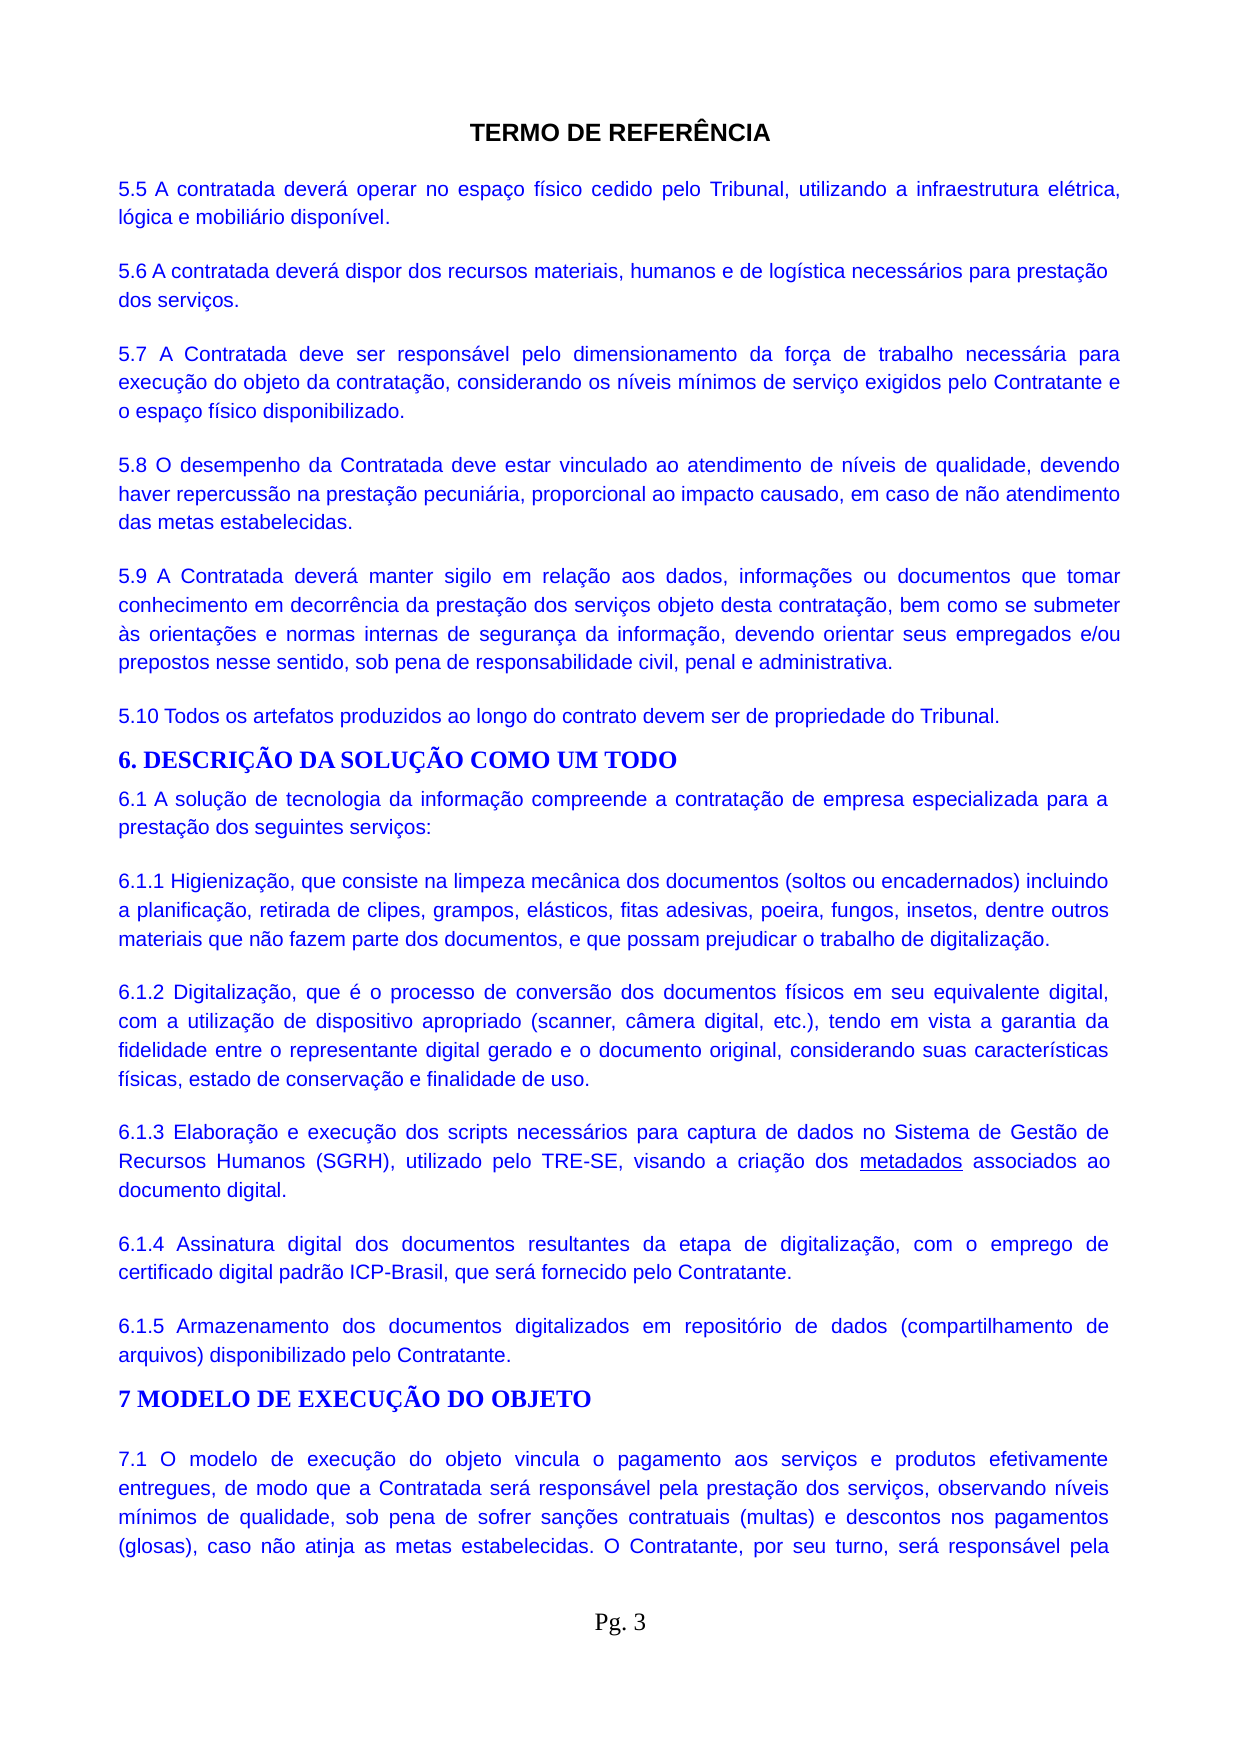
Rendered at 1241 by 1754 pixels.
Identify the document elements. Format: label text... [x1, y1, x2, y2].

text 7 MODELO DE EXECUÇÃO DO OBJETO [118, 1384, 1122, 1413]
text 6.1.3 Elaboração e execução dos scripts necessários para captura de dados no Sistema de Gestão de Recursos Humanos (SGRH), utilizado pelo TRE-SE, visando a criação dos metadados associados ao documento digital. [118, 1120, 1110, 1202]
text 6.1.5 Armazenamento dos documentos digitalizados em repositório de dados (compartilhamento de arquivos) disponibilizado pelo Contratante. [118, 1314, 1110, 1367]
text 6.1 A solução de tecnologia da informação compreende a contratação de empresa especializada para a prestação dos seguintes serviços: [118, 786, 1110, 839]
text 5.7 A Contratada deve ser responsável pelo dimensionamento da força de trabalho necessária para execução do objeto da contratação, considerando os níveis mínimos de serviço exigidos pelo Contratante e o espaço físico disponibilizado. [118, 341, 1122, 423]
text 5.10 Todos os artefatos produzidos ao longo do contrato devem ser de propriedade do Tribunal. [118, 704, 1122, 728]
text 7.1 O modelo de execução do objeto vincula o pagamento aos serviços e produtos efetivamente entregues, de modo que a Contratada será responsável pela prestação dos serviços, observando níveis mínimos de qualidade, sob pena de sofrer sanções contratuais (multas) e descontos nos pagamentos (glosas), caso não atinja as metas estabelecidas. O Contratante, por seu turno, será responsável pela [118, 1447, 1110, 1557]
text 6. DESCRIÇÃO DA SOLUÇÃO COMO UM TODO [118, 745, 1122, 774]
text 5.6 A contratada deverá dispor dos recursos materiais, humanos e de logística necessários para prestação dos serviços. [118, 259, 1110, 312]
text 6.1.4 Assinatura digital dos documentos resultantes da etapa de digitalização, com o emprego de certificado digital padrão ICP-Brasil, que será fornecido pelo Contratante. [118, 1231, 1110, 1284]
text 6.1.1 Higienização, que consiste na limpeza mecânica dos documentos (soltos ou encadernados) incluindo a planificação, retirada de clipes, grampos, elásticos, fitas adesivas, poeira, fungos, insetos, dentre outros materiais que não fazem parte dos documentos, e que possam prejudicar o trabalho de digitalização. [118, 869, 1110, 950]
text 6.1.2 Digitalização, que é o processo de conversão dos documentos físicos em seu equivalente digital, com a utilização de dispositivo apropriado (scanner, câmera digital, etc.), tendo em vista a garantia da fidelidade entre o representante digital gerado e o documento original, considerando suas características físicas, estado de conservação e finalidade de uso. [118, 980, 1110, 1090]
text 5.9 A Contratada deverá manter sigilo em relação aos dados, informações ou documentos que tomar conhecimento em decorrência da prestação dos serviços objeto desta contratação, bem como se submeter às orientações e normas internas de segurança da informação, devendo orientar seus empregados e/ou prepostos nesse sentido, sob pena de responsabilidade civil, penal e administrativa. [118, 564, 1122, 674]
text 5.8 O desempenho da Contratada deve estar vinculado ao atendimento de níveis de qualidade, devendo haver repercussão na prestação pecuniária, proporcional ao impacto causado, em caso de não atendimento das metas estabelecidas. [118, 453, 1122, 534]
text 5.5 A contratada deverá operar no espaço físico cedido pelo Tribunal, utilizando a infraestrutura elétrica, lógica e mobiliário disponível. [118, 176, 1122, 229]
